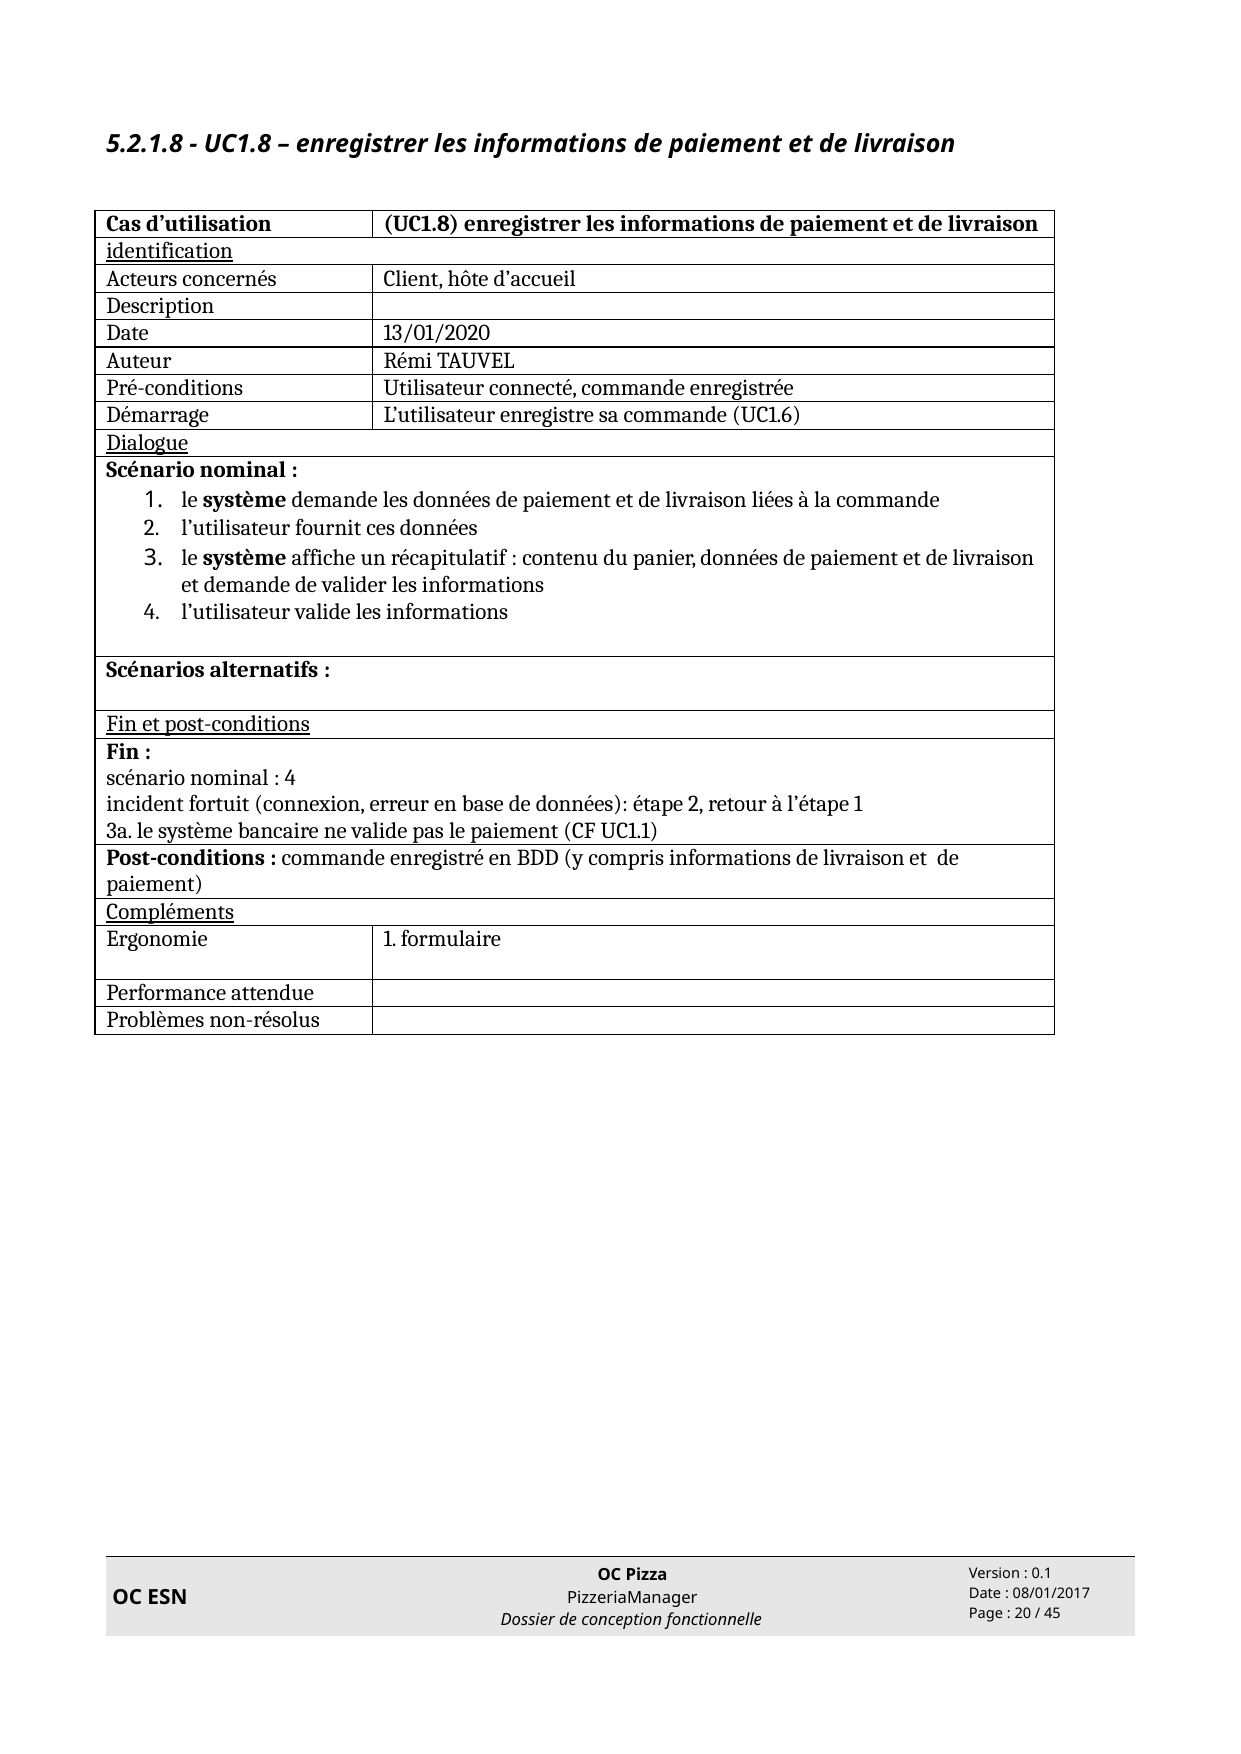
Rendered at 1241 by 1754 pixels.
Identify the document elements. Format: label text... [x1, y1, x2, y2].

table_cell Problèmes non-résolus [96, 1007, 372, 1033]
table_cell Fin et post-conditions [96, 711, 1054, 737]
subtitle UC1.8 – enregistrer les informations de paiement et de livraison [106, 125, 1134, 159]
table_cell [373, 980, 1054, 1006]
table_cell Post-conditions : commande enregistré en BDD (y compris informations de livraison et de paiement) [96, 845, 1054, 898]
table_cell Date [96, 320, 372, 346]
table_cell Client, hôte d’accueil [373, 265, 1054, 292]
table_cell Acteurs concernés [96, 265, 372, 292]
table_cell Ergonomie [96, 926, 372, 979]
table_cell Scénarios alternatifs : [96, 657, 1054, 710]
table_cell Description [96, 293, 372, 319]
table_cell Auteur [96, 348, 372, 374]
table_header Cas d’utilisation [96, 211, 372, 237]
table_cell [373, 293, 1054, 319]
table_cell [373, 1007, 1054, 1033]
table_cell Fin : scénario nominal : 4 incident fortuit (connexion, erreur en base de données): étape 2, retour à l’étape 1 3a. le système bancaire ne valide pas le paiement (CF UC1.1) [96, 739, 1054, 844]
table_cell 13/01/2020 [373, 320, 1054, 346]
table_cell Compléments [96, 899, 1054, 925]
table_cell Démarrage [96, 402, 372, 429]
table_cell 1. formulaire [373, 926, 1054, 979]
table_cell Pré-conditions [96, 375, 372, 401]
table_header (UC1.8) enregistrer les informations de paiement et de livraison [373, 211, 1054, 237]
table_cell identification [96, 238, 1054, 264]
table_cell Utilisateur connecté, commande enregistrée [373, 375, 1054, 401]
table_cell Dialogue [96, 430, 1054, 456]
table_cell L’utilisateur enregistre sa commande (UC1.6) [373, 402, 1054, 429]
table_cell Rémi TAUVEL [373, 348, 1054, 374]
table_cell Performance attendue [96, 980, 372, 1006]
table_cell Scénario nominal : le système demande les données de paiement et de livraison liées à la commande l’utilisateur fournit ces données le système affiche un récapitulatif : contenu du panier, données de paiement et de livraison et demande de valider les informations l’utilisateur valide les informations [96, 457, 1054, 656]
